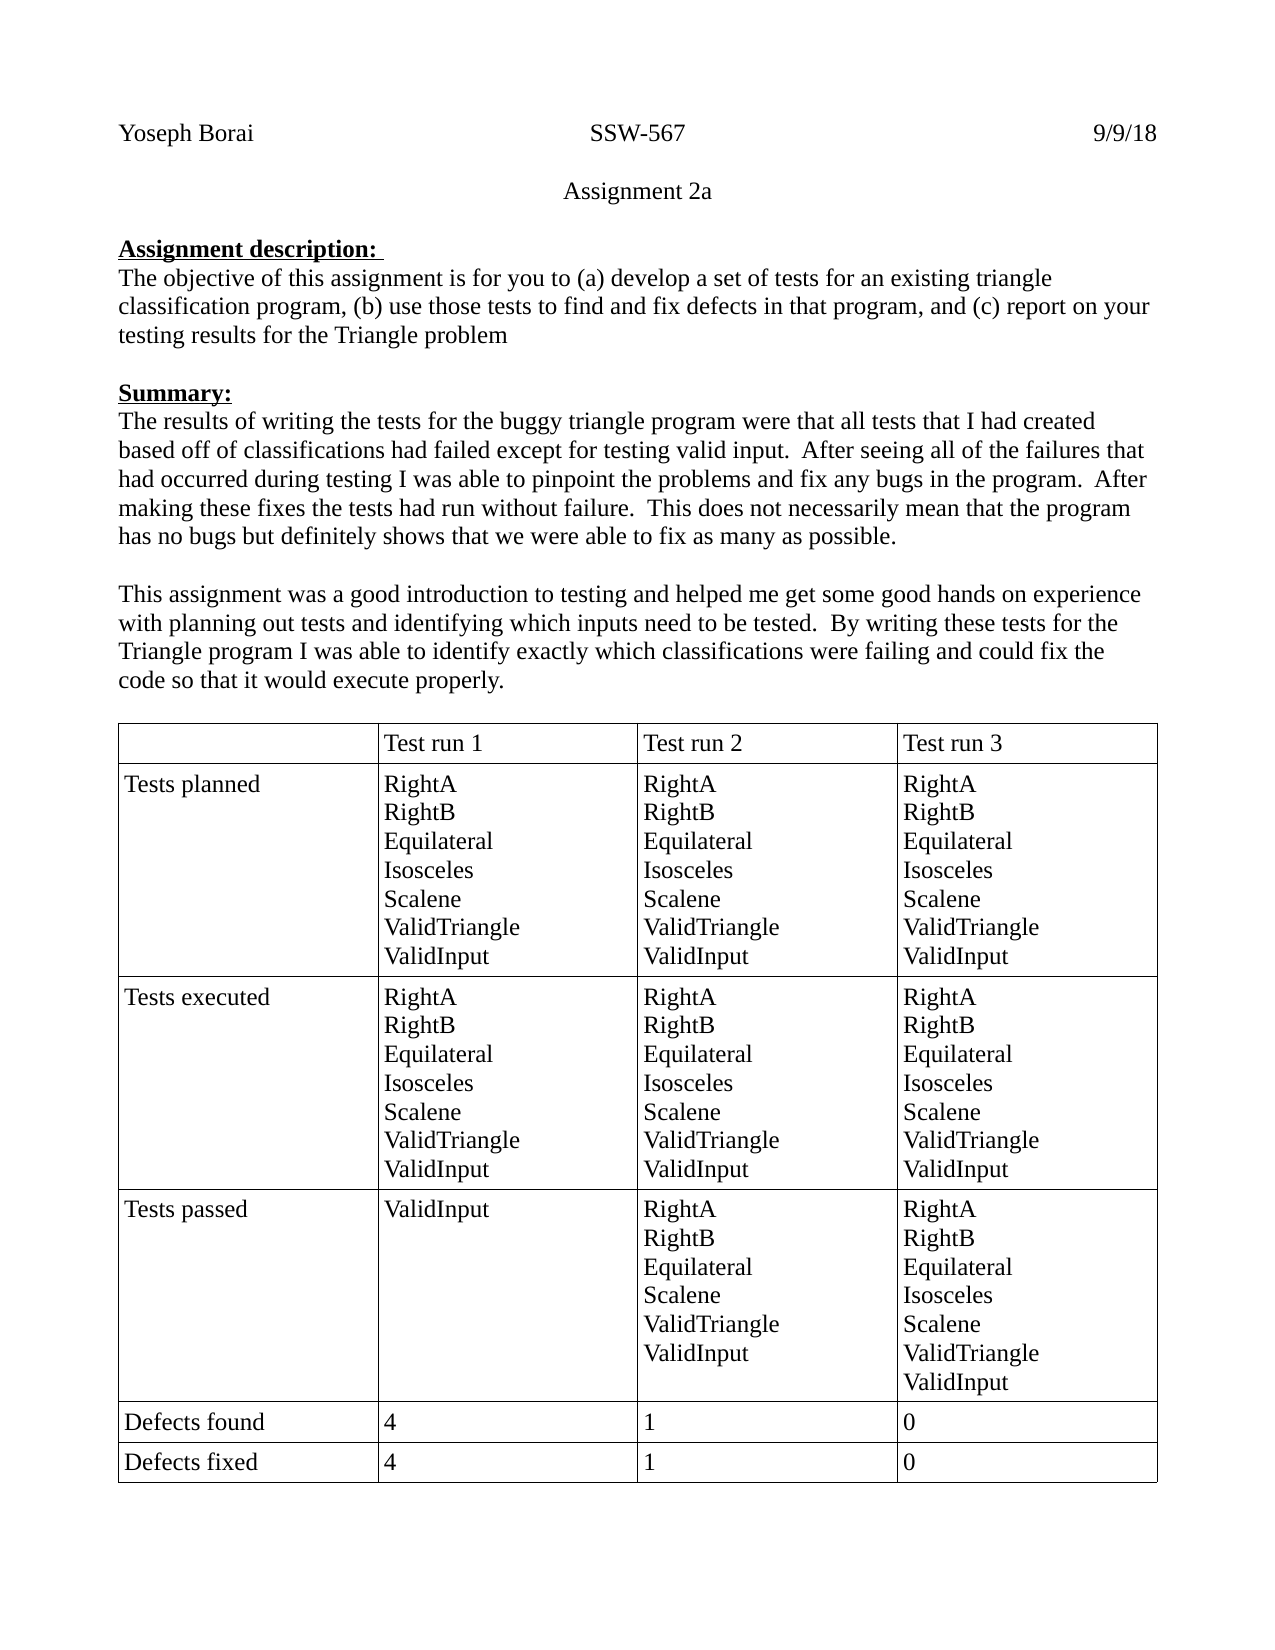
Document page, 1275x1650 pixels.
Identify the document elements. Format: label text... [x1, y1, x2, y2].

table_cell 4 [379, 1443, 637, 1482]
text Assignment description: [118, 234, 1157, 263]
text Summary: [118, 378, 1157, 406]
table_cell RightA RightB Equilateral Isosceles Scalene ValidTriangle ValidInput [638, 764, 897, 976]
table_cell 4 [379, 1402, 637, 1442]
table_cell RightA RightB Equilateral Isosceles Scalene ValidTriangle ValidInput [898, 1190, 1157, 1401]
table_header [119, 724, 378, 763]
table_cell Defects fixed [119, 1443, 378, 1482]
table_header Test run 2 [638, 724, 897, 763]
table_cell ValidInput [379, 1190, 637, 1401]
table_cell Tests executed [119, 977, 378, 1188]
text This assignment was a good introduction to testing and helped me get some good hands on experience with planning out tests and identifying which inputs need to be tested. By writing these tests for the Triangle program I was able to identify exactly which classifications were failing and could fix the code so that it would execute properly. [118, 579, 1157, 694]
table_header Test run 3 [898, 724, 1157, 763]
table_cell 0 [898, 1402, 1157, 1442]
text Assignment 2a [118, 176, 1157, 205]
table_cell RightA RightB Equilateral Isosceles Scalene ValidTriangle ValidInput [379, 764, 637, 976]
text The results of writing the tests for the buggy triangle program were that all tests that I had created based off of classifications had failed except for testing valid input. After seeing all of the failures that had occurred during testing I was able to pinpoint the problems and fix any bugs in the program. After making these fixes the tests had run without failure. This does not necessarily mean that the program has no bugs but definitely shows that we were able to fix as many as possible. [118, 406, 1157, 550]
table_cell 0 [898, 1443, 1157, 1482]
table_cell Defects found [119, 1402, 378, 1442]
table_cell RightA RightB Equilateral Isosceles Scalene ValidTriangle ValidInput [379, 977, 637, 1188]
table_cell RightA RightB Equilateral Scalene ValidTriangle ValidInput [638, 1190, 897, 1401]
table_cell RightA RightB Equilateral Isosceles Scalene ValidTriangle ValidInput [638, 977, 897, 1188]
table_cell 1 [638, 1402, 897, 1442]
table_cell 1 [638, 1443, 897, 1482]
text The objective of this assignment is for you to (a) develop a set of tests for an existing triangle classification program, (b) use those tests to find and fix defects in that program, and (c) report on your testing results for the Triangle problem [118, 263, 1157, 349]
table_header Test run 1 [379, 724, 637, 763]
table_cell Tests passed [119, 1190, 378, 1401]
table_cell RightA RightB Equilateral Isosceles Scalene ValidTriangle ValidInput [898, 977, 1157, 1188]
table_cell RightA RightB Equilateral Isosceles Scalene ValidTriangle ValidInput [898, 764, 1157, 976]
table_cell Tests planned [119, 764, 378, 976]
